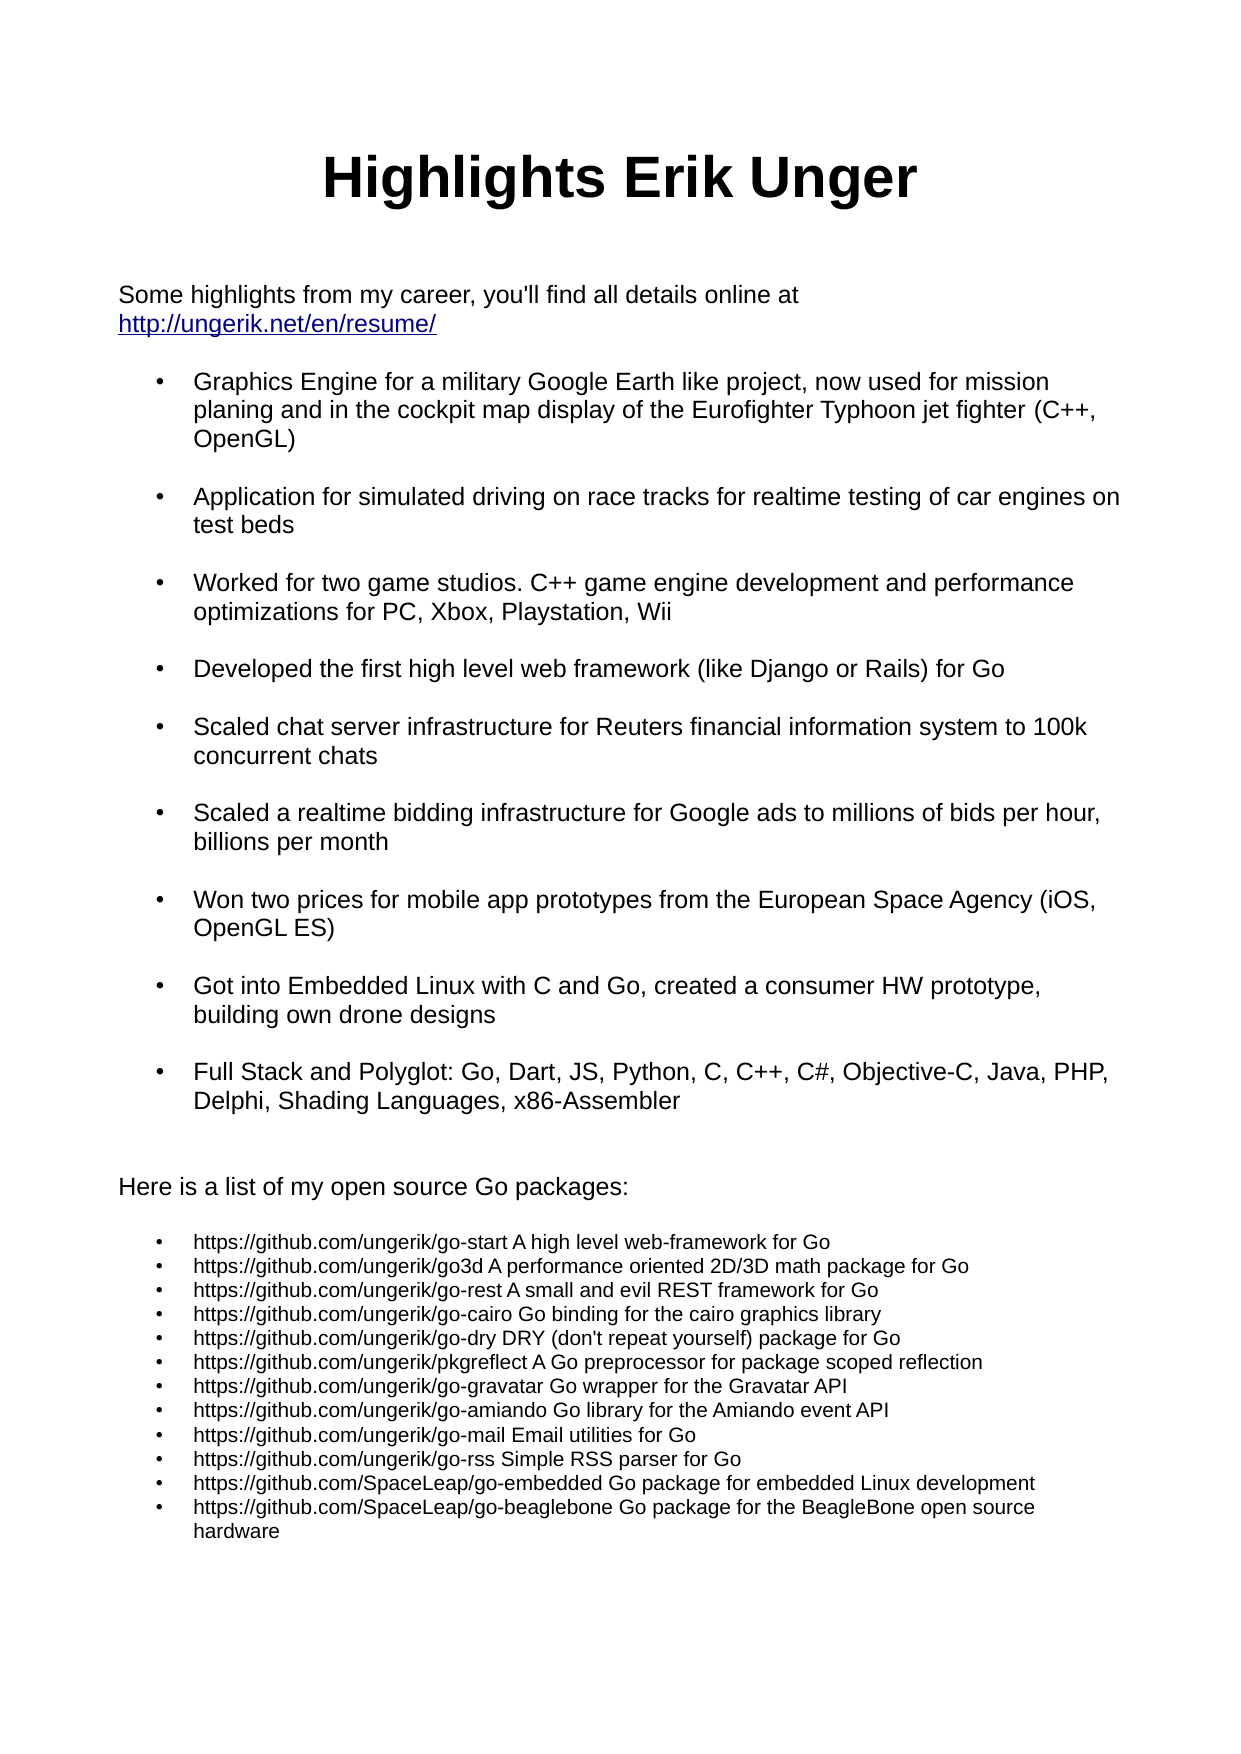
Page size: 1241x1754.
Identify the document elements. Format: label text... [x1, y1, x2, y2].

list https://github.com/ungerik/pkgreflect A Go preprocessor for package scoped reflection [156, 1350, 1122, 1374]
list https://github.com/ungerik/go-gravatar Go wrapper for the Gravatar API [156, 1374, 1122, 1398]
list Won two prices for mobile app prototypes from the European Space Agency (iOS, OpenGL ES) [156, 884, 1122, 942]
list https://github.com/ungerik/go-cairo Go binding for the cairo graphics library [156, 1302, 1122, 1326]
list https://github.com/ungerik/go-mail Email utilities for Go [156, 1422, 1122, 1446]
list https://github.com/SpaceLeap/go-beaglebone Go package for the BeagleBone open source hardware [156, 1494, 1122, 1543]
list Got into Embedded Linux with C and Go, created a consumer HW prototype, building own drone designs [156, 971, 1122, 1028]
list Worked for two game studios. C++ game engine development and performance optimizations for PC, Xbox, Playstation, Wii [156, 568, 1122, 626]
list Scaled a realtime bidding infrastructure for Google ads to millions of bids per hour, billions per month [156, 798, 1122, 856]
text Here is a list of my open source Go packages: [118, 1172, 1122, 1201]
list Application for simulated driving on race tracks for realtime testing of car engines on test beds [156, 482, 1122, 539]
list https://github.com/ungerik/go-rss Simple RSS parser for Go [156, 1446, 1122, 1471]
list https://github.com/ungerik/go-start A high level web-framework for Go [156, 1230, 1122, 1254]
list https://github.com/ungerik/go3d A performance oriented 2D/3D math package for Go [156, 1254, 1122, 1278]
list https://github.com/ungerik/go-dry DRY (don't repeat yourself) package for Go [156, 1326, 1122, 1350]
text Some highlights from my career, you'll find all details online at http://ungerik.net/en/resume/ [118, 280, 1122, 338]
title Highlights Erik Unger [118, 143, 1122, 210]
list Graphics Engine for a military Google Earth like project, now used for mission planing and in the cockpit map display of the Eurofighter Typhoon jet fighter (C++, OpenGL) [156, 366, 1122, 453]
list Developed the first high level web framework (like Django or Rails) for Go [156, 654, 1122, 683]
list Scaled chat server infrastructure for Reuters financial information system to 100k concurrent chats [156, 712, 1122, 769]
list https://github.com/ungerik/go-rest A small and evil REST framework for Go [156, 1278, 1122, 1302]
list https://github.com/SpaceLeap/go-embedded Go package for embedded Linux development [156, 1471, 1122, 1494]
list Full Stack and Polyglot: Go, Dart, JS, Python, C, C++, C#, Objective-C, Java, PHP, Delphi, Shading Languages, x86-Assembler [156, 1057, 1122, 1115]
list https://github.com/ungerik/go-amiando Go library for the Amiando event API [156, 1398, 1122, 1422]
